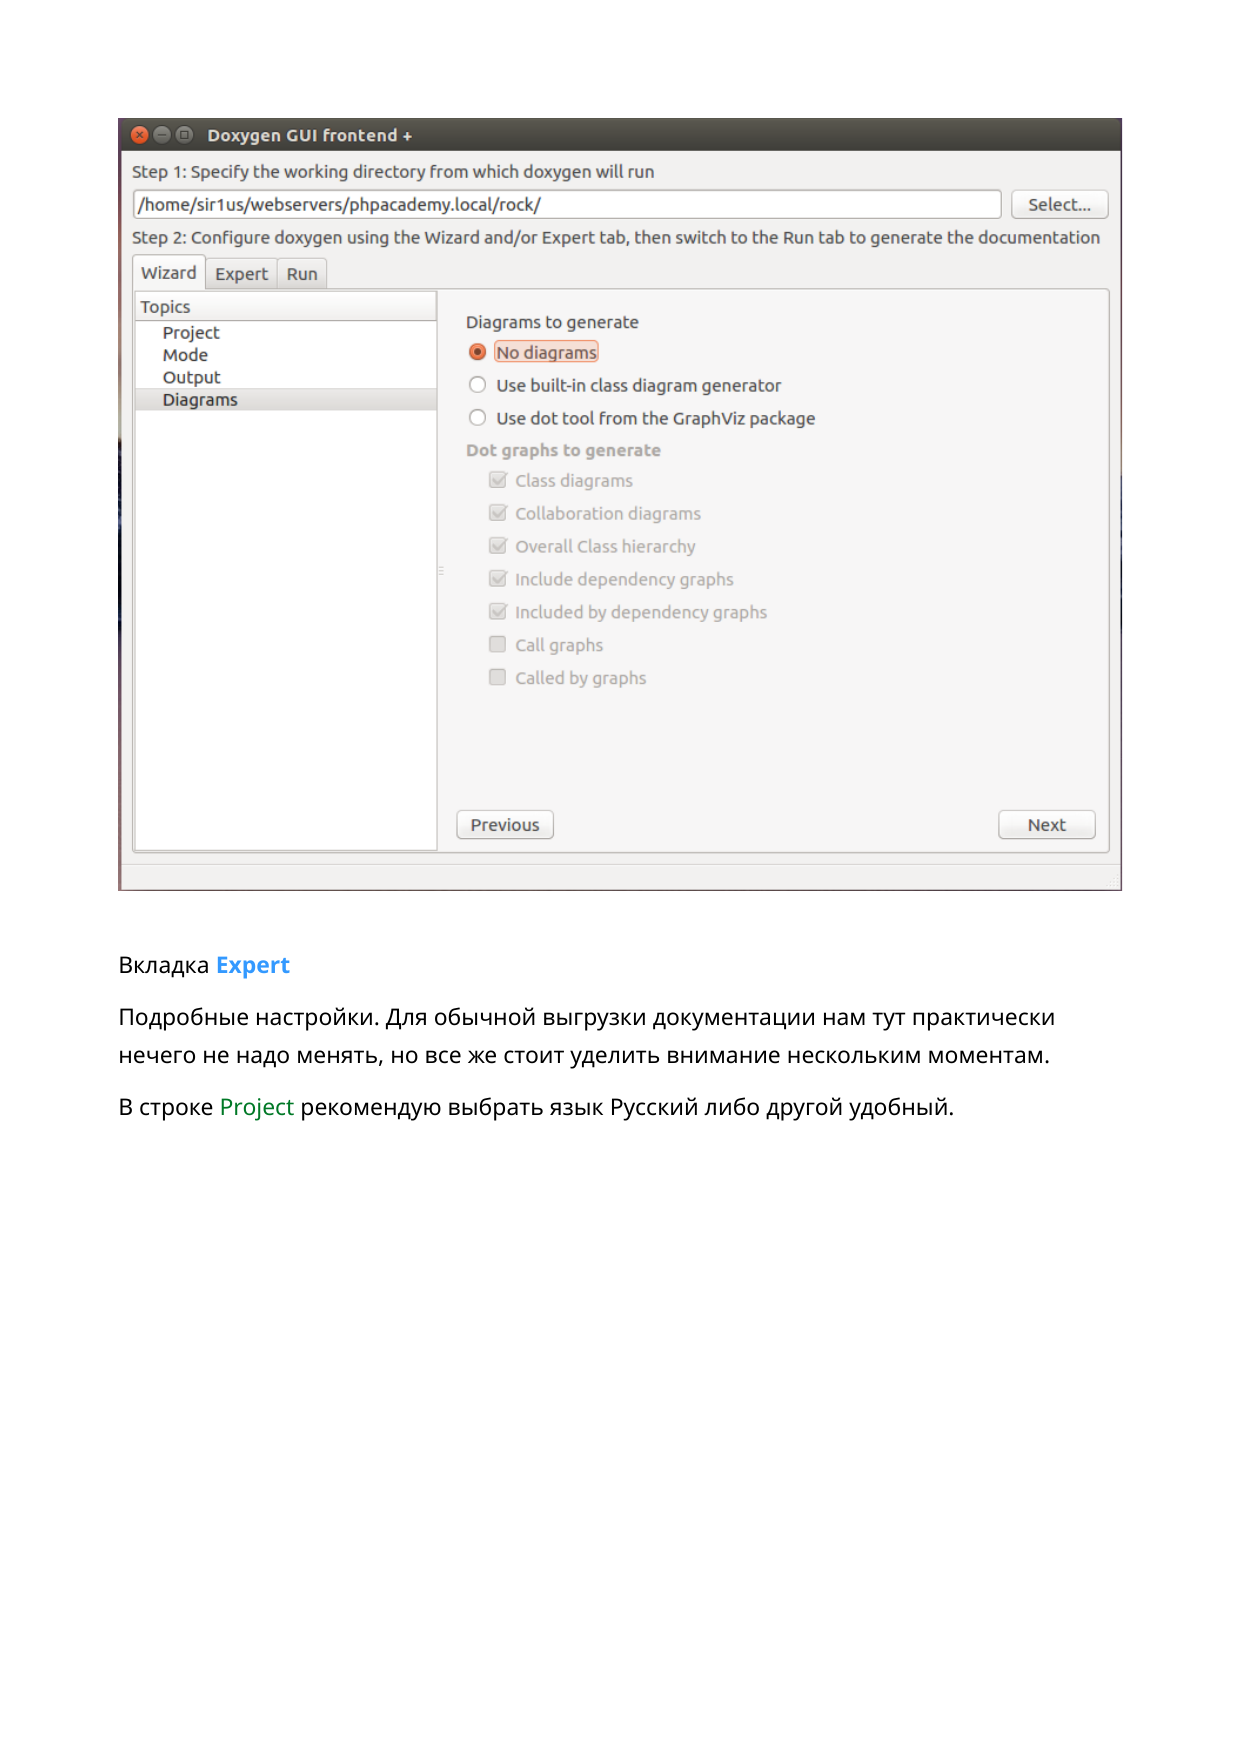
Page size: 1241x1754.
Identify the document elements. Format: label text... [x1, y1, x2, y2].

text В строке Project рекомендую выбрать язык Русский либо другой удобный. [118, 1091, 1122, 1122]
text Подробные настройки. Для обычной выгрузки документации нам тут практически нечего не надо менять, но все же стоит уделить внимание нескольким моментам. [118, 1001, 1122, 1070]
picture [118, 118, 1123, 891]
text Вкладка Expert [118, 949, 1122, 980]
